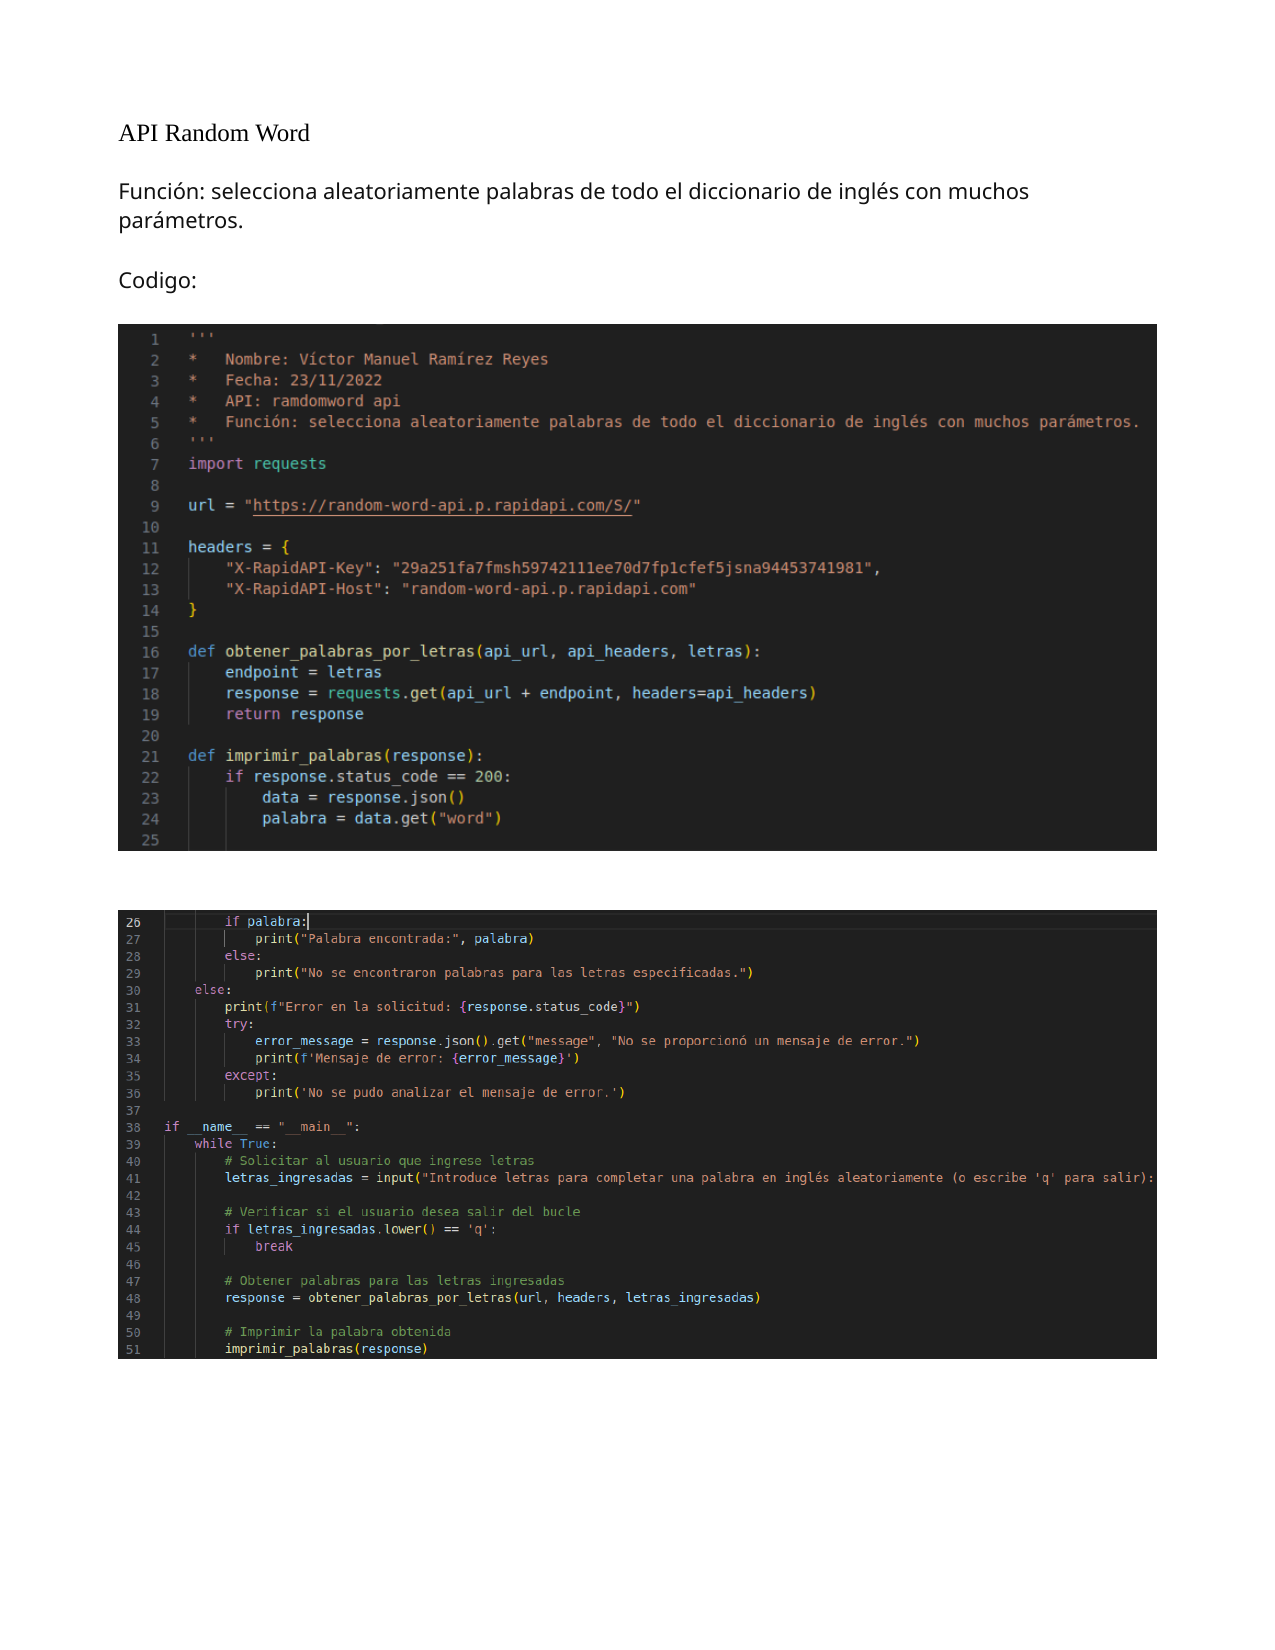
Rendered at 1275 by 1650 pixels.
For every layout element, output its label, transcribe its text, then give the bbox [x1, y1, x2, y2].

text Codigo: [118, 265, 1157, 295]
picture [118, 910, 1157, 1359]
text Función: selecciona aleatoriamente palabras de todo el diccionario de inglés con muchos parámetros. [118, 176, 1157, 235]
picture [118, 324, 1157, 851]
text API Random Word [118, 118, 1157, 147]
